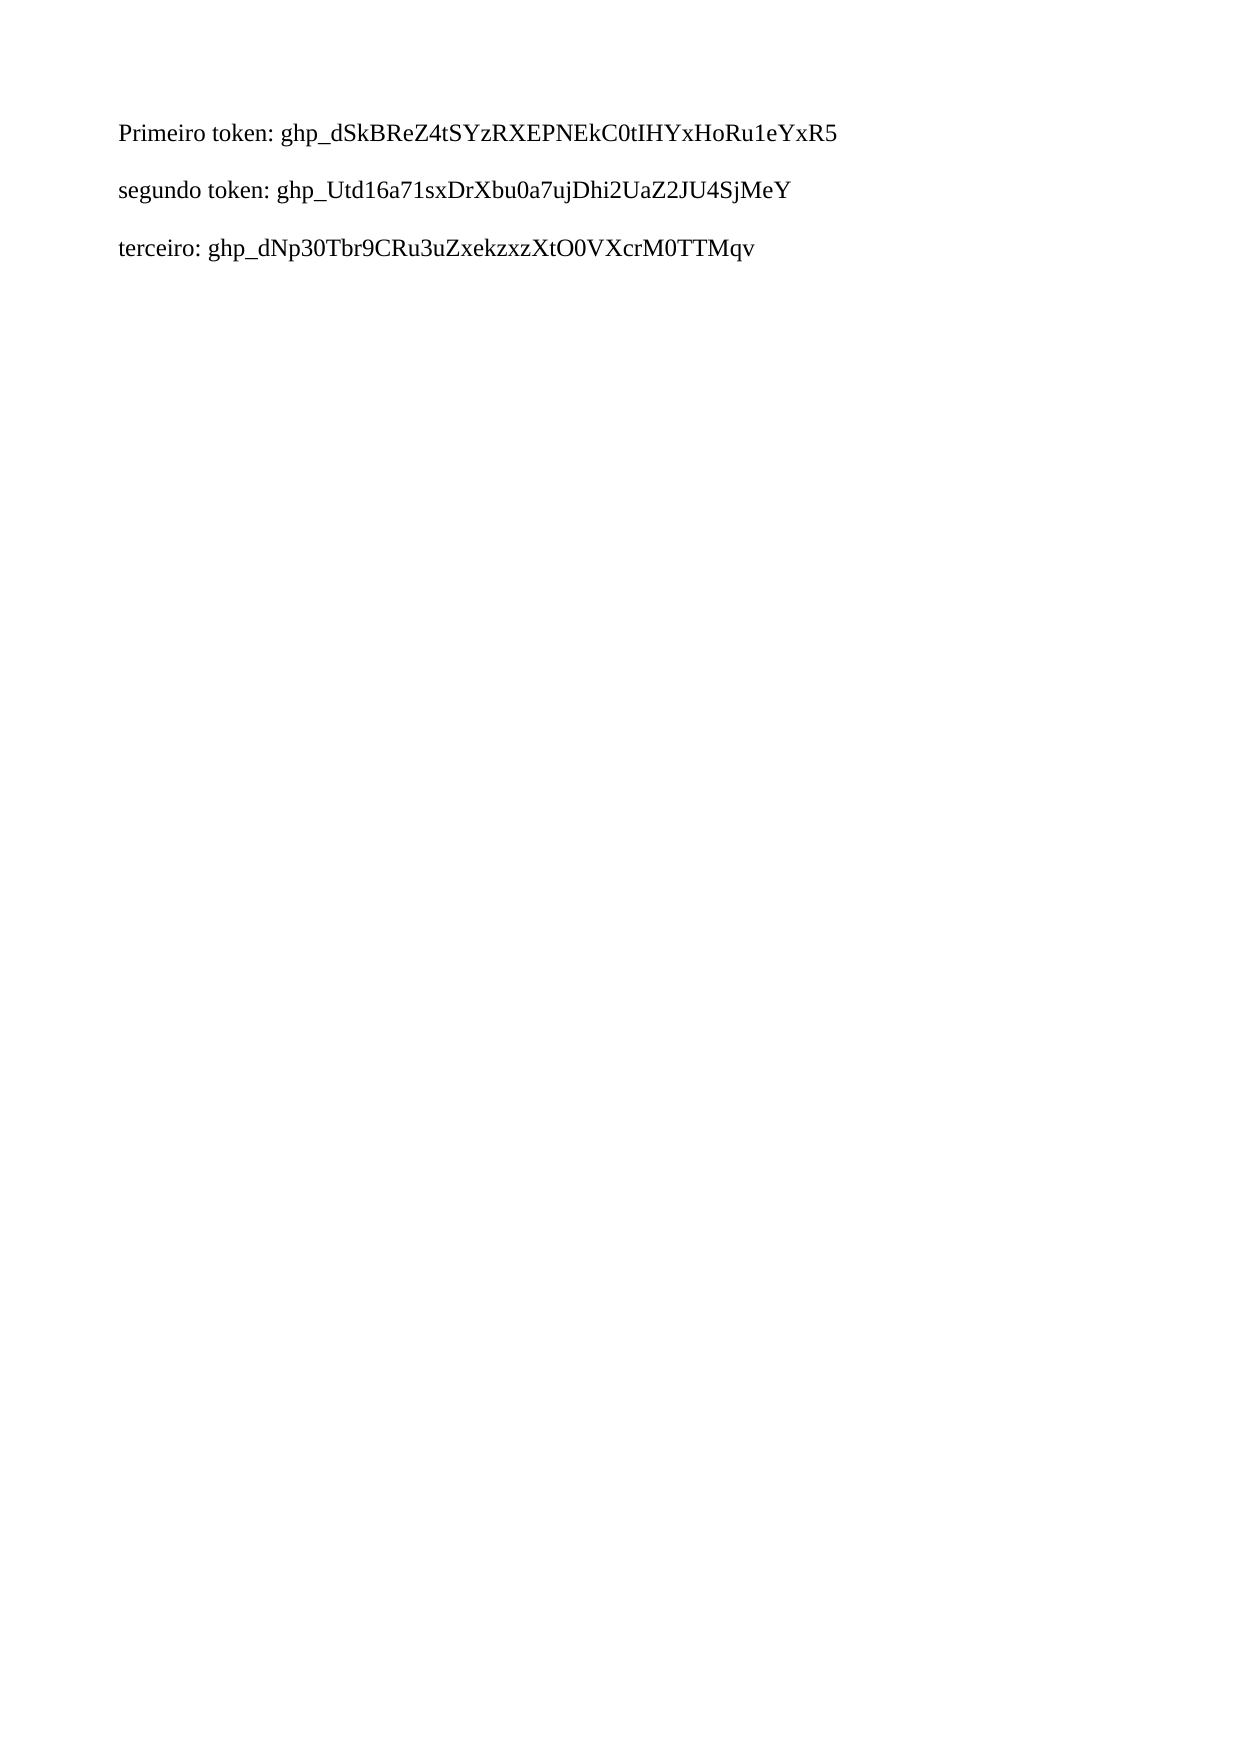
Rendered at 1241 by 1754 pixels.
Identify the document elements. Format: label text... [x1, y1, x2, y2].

text terceiro: 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 [118, 233, 1122, 262]
text segundo token: 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 [118, 176, 1122, 204]
text Primeiro token: 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 [118, 118, 1122, 147]
